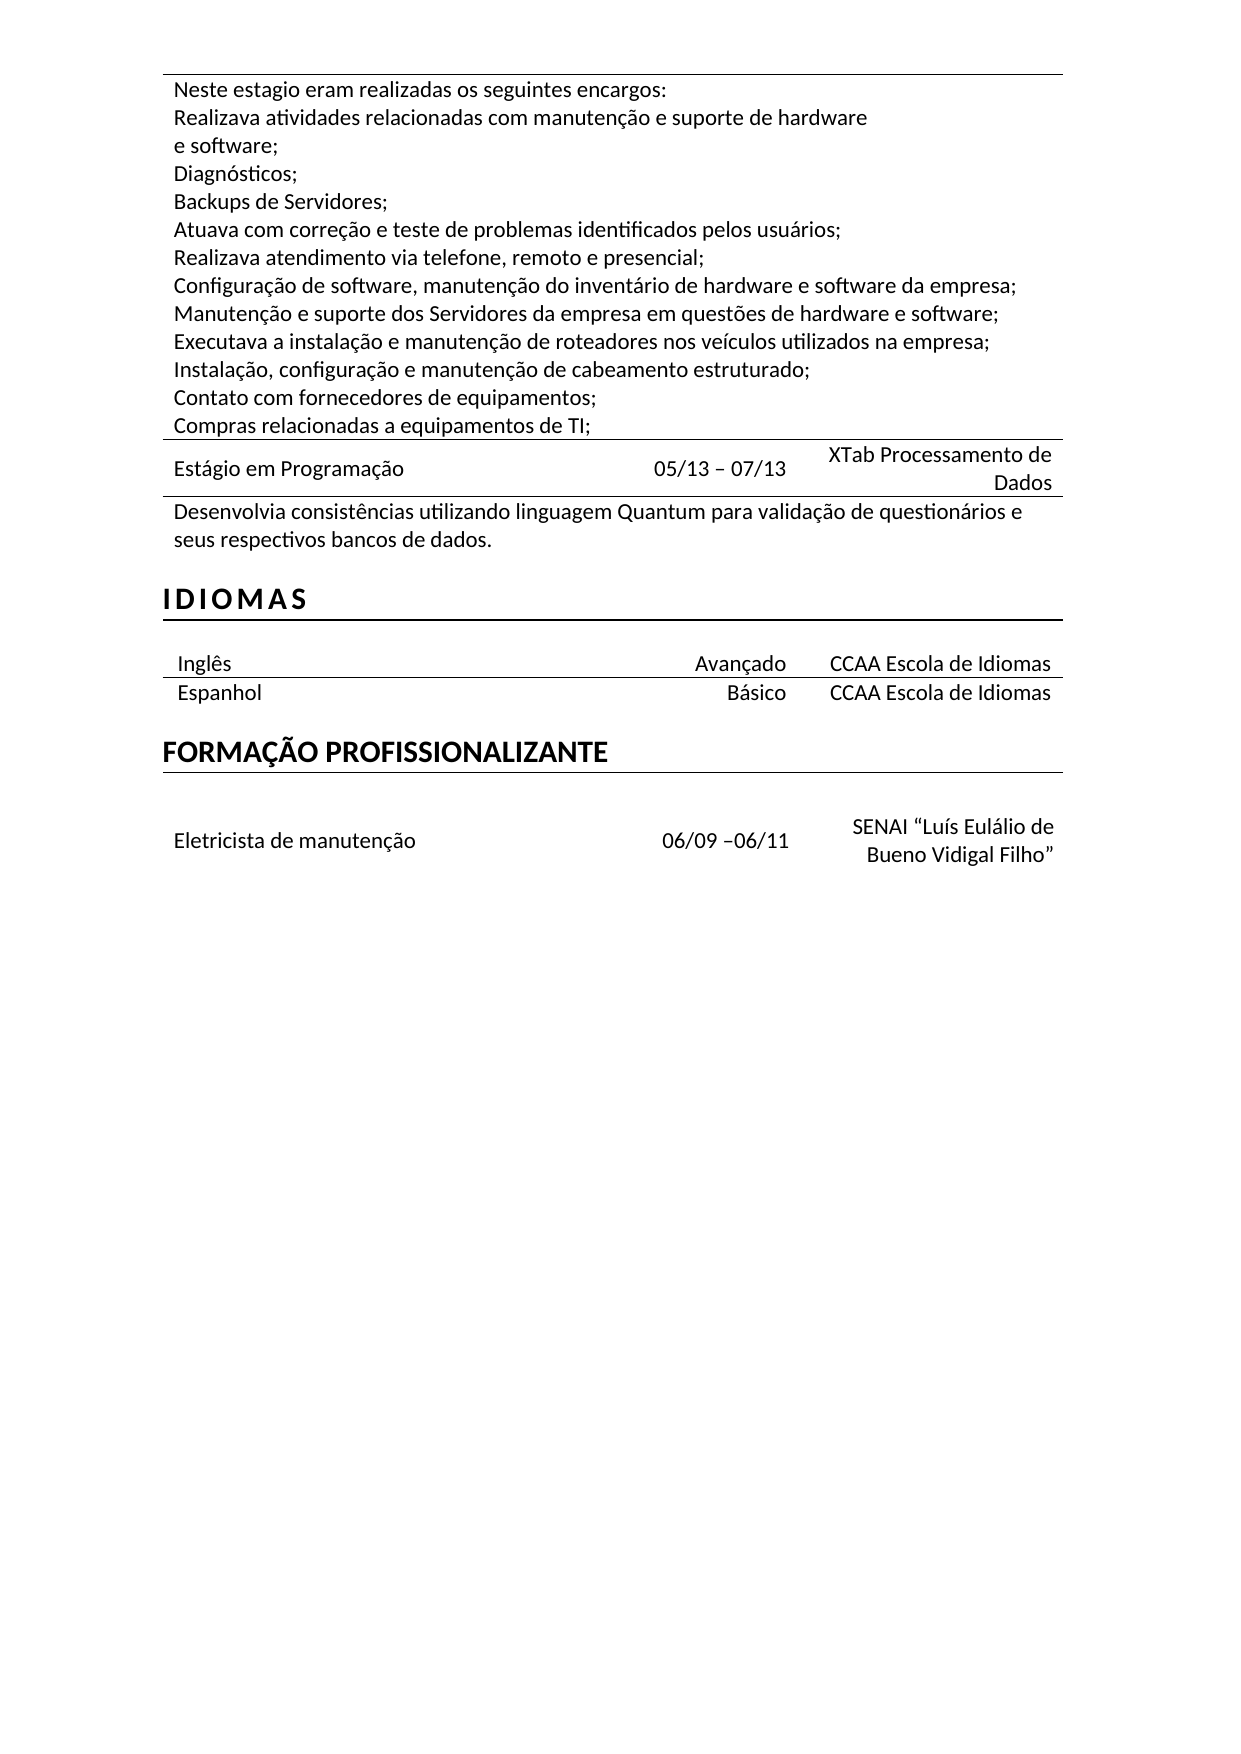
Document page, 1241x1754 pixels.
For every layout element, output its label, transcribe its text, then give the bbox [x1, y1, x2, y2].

table_cell XTab Processamento de Dados [798, 440, 1063, 496]
text IDIOMAS [162, 579, 1063, 621]
table_cell 05/13 – 07/13 [452, 440, 797, 496]
text FORMAÇÃO PROFISSIONALIZANTE [162, 732, 1063, 773]
table_cell Básico [298, 678, 797, 706]
table_cell Espanhol [163, 678, 298, 706]
table_header Avançado [298, 649, 797, 677]
table_cell Estágio em Programação [163, 440, 452, 496]
table_cell Neste estagio eram realizadas os seguintes encargos: Realizava atividades relacionadas com manutenção e suporte de hardware e software; Diagnósticos; Backups de Servidores; Atuava com correção e teste de problemas identificados pelos usuários; Realizava atendimento via telefone, remoto e presencial; Configuração de software, manutenção do inventário de hardware e software da empresa; Manutenção e suporte dos Servidores da empresa em questões de hardware e software; Executava a instalação e manutenção de roteadores nos veículos utilizados na empresa; Instalação, configuração e manutenção de cabeamento estruturado; Contato com fornecedores de equipamentos; Compras relacionadas a equipamentos de TI; [163, 75, 1063, 439]
table_cell CCAA Escola de Idiomas [798, 678, 1062, 706]
table_header SENAI “Luís Eulálio de Bueno Vidigal Filho” [800, 799, 1066, 882]
table_header Eletricista de manutenção [163, 799, 600, 882]
table_header Inglês [163, 649, 298, 677]
table_header CCAA Escola de Idiomas [798, 649, 1062, 677]
table_header 06/09 –06/11 [600, 799, 800, 882]
table_cell Desenvolvia consistências utilizando linguagem Quantum para validação de questionários e seus respectivos bancos de dados. [163, 497, 1063, 553]
